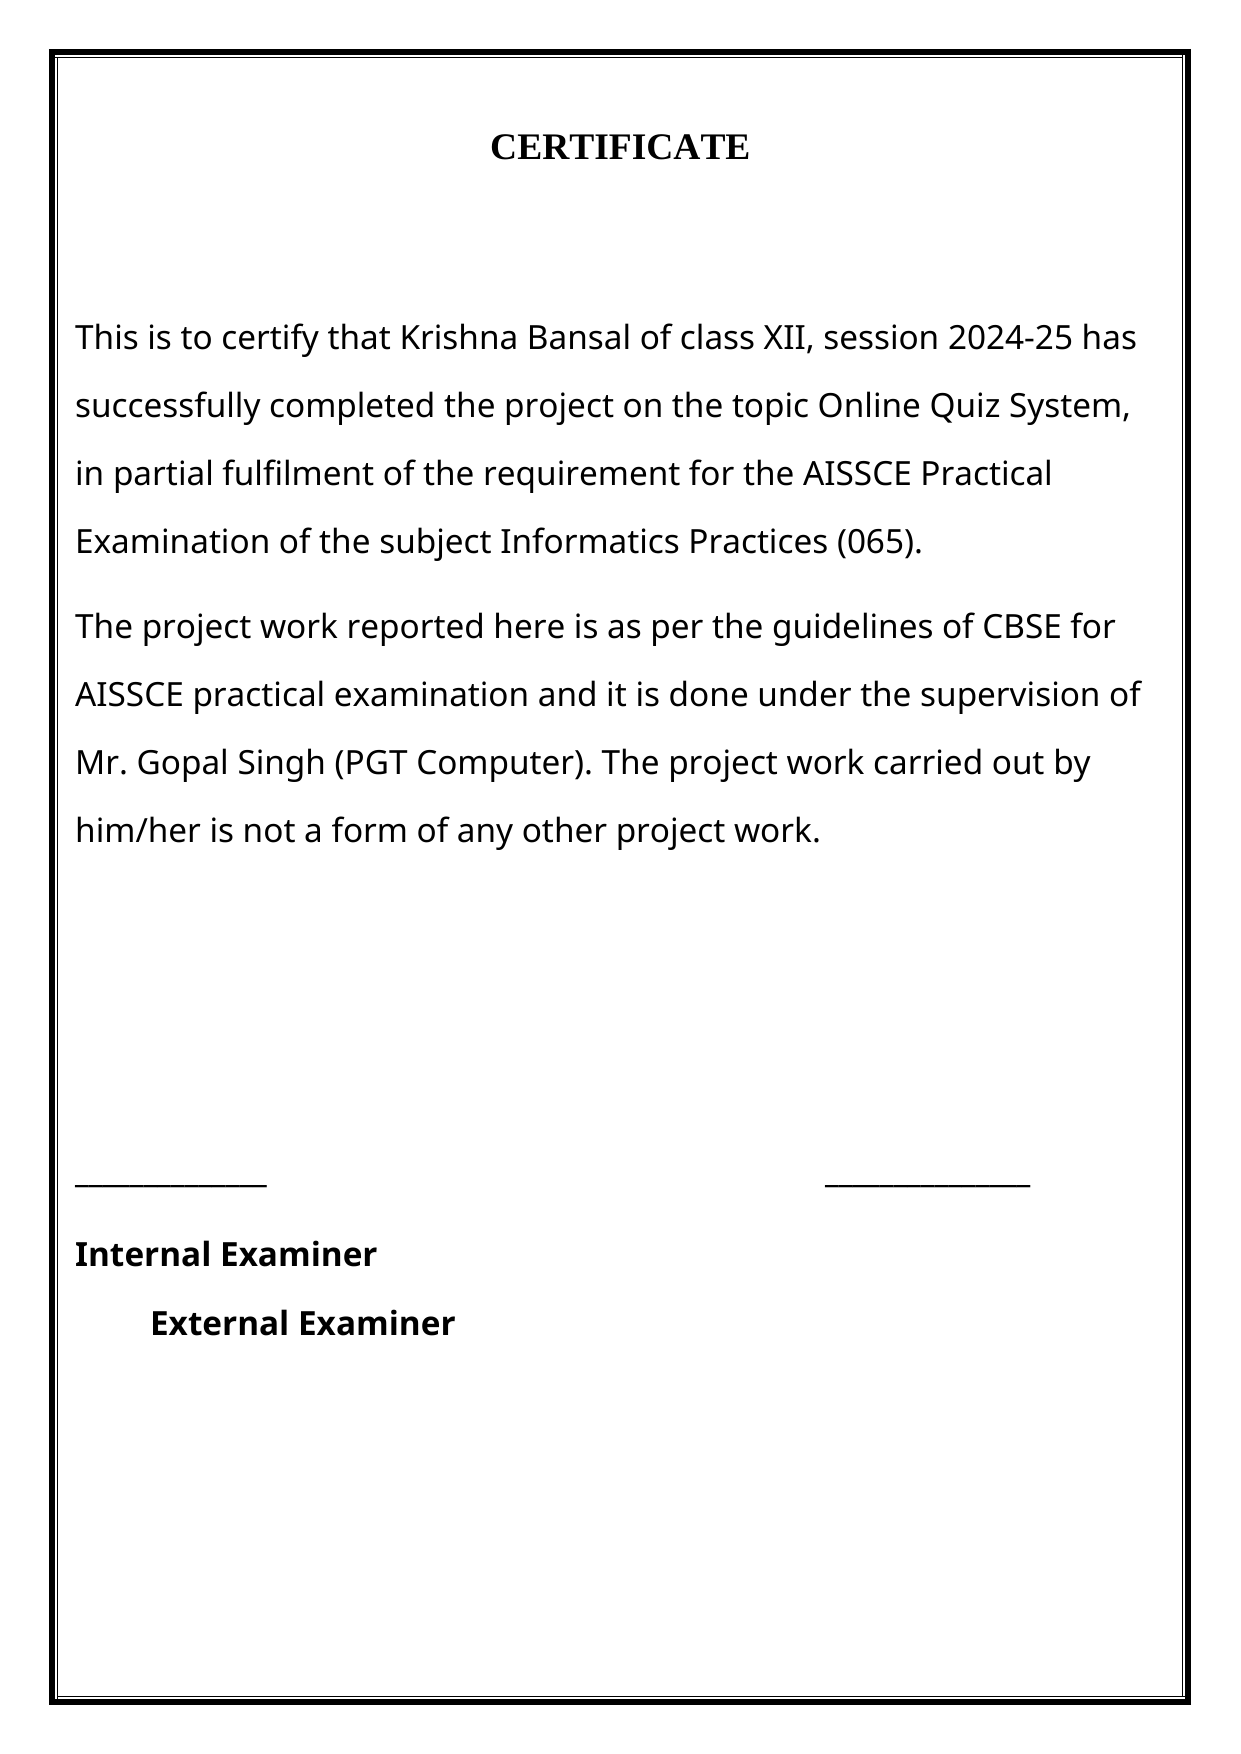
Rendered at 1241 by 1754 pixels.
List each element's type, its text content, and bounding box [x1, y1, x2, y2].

text CERTIFICATE [75, 124, 1165, 167]
text ______________ _______________ [75, 1146, 1165, 1192]
text Internal Examiner External Examiner [75, 1231, 1165, 1345]
text This is to certify that Krishna Bansal of class XII, session 2024-25 has successfully completed the project on the topic Online Quiz System, in partial fulfilment of the requirement for the AISSCE Practical Examination of the subject Informatics Practices (065). [75, 314, 1165, 563]
text The project work reported here is as per the guidelines of CBSE for AISSCE practical examination and it is done under the supervision of Mr. Gopal Singh (PGT Computer). The project work carried out by him/her is not a form of any other project work. [75, 603, 1165, 853]
